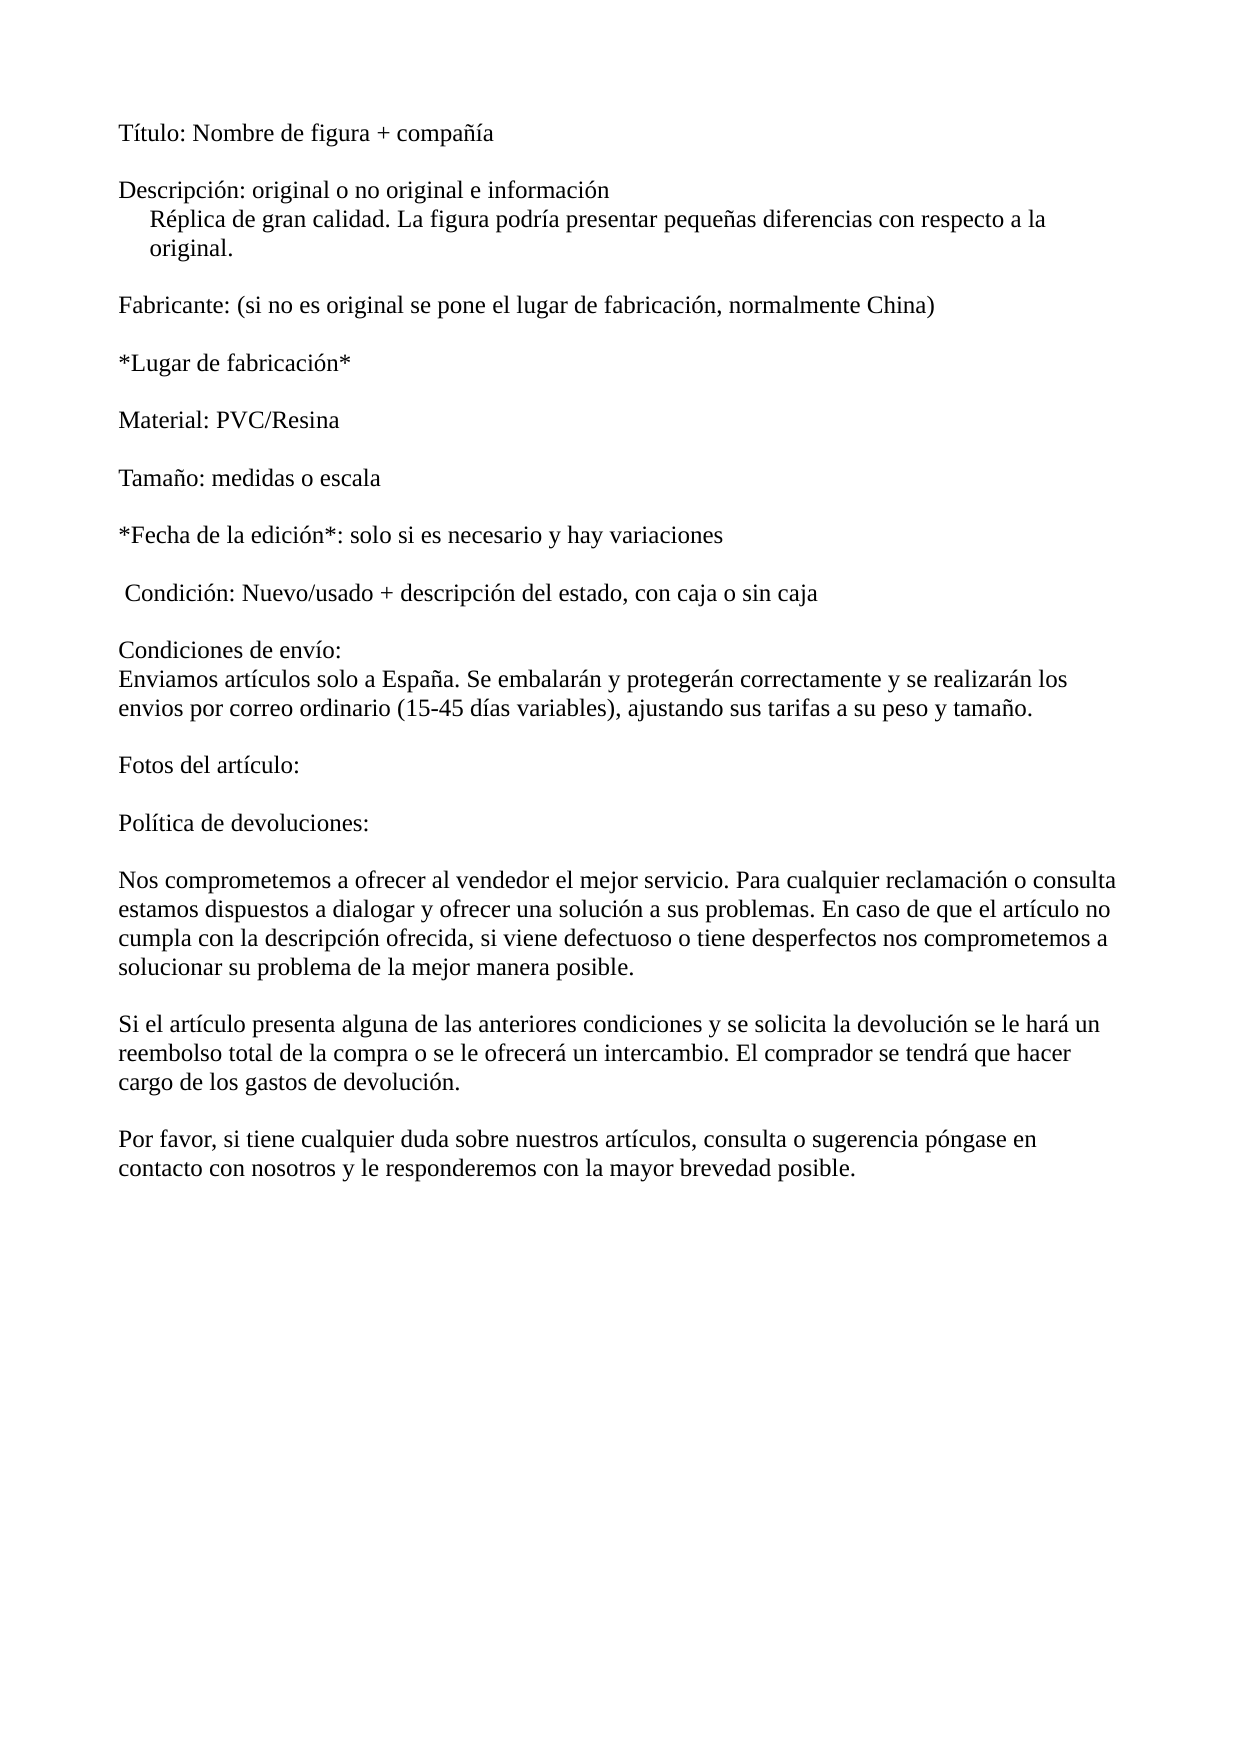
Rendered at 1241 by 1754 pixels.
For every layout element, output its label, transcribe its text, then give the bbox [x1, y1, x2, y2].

text Por favor, si tiene cualquier duda sobre nuestros artículos, consulta o sugerencia póngase en contacto con nosotros y le responderemos con la mayor brevedad posible. [118, 1124, 1122, 1182]
text Título: Nombre de figura + compañía [118, 118, 1122, 147]
text Política de devoluciones: [118, 808, 1122, 837]
text Réplica de gran calidad. La figura podría presentar pequeñas diferencias con respecto a la [118, 204, 1122, 233]
text *Lugar de fabricación* [118, 348, 1122, 377]
text Material: PVC/Resina [118, 406, 1122, 434]
text Enviamos artículos solo a España. Se embalarán y protegerán correctamente y se realizarán los envios por correo ordinario (15-45 días variables), ajustando sus tarifas a su peso y tamaño. [118, 664, 1122, 722]
text Fabricante: (si no es original se pone el lugar de fabricación, normalmente China) [118, 291, 1122, 319]
text Fotos del artículo: [118, 751, 1122, 779]
text Condiciones de envío: [118, 636, 1122, 664]
text Tamaño: medidas o escala [118, 463, 1122, 492]
text original. [118, 233, 1122, 262]
text Descripción: original o no original e información [118, 176, 1122, 204]
text Nos comprometemos a ofrecer al vendedor el mejor servicio. Para cualquier reclamación o consulta estamos dispuestos a dialogar y ofrecer una solución a sus problemas. En caso de que el artículo no cumpla con la descripción ofrecida, si viene defectuoso o tiene desperfectos nos comprometemos a solucionar su problema de la mejor manera posible. [118, 866, 1122, 981]
text Condición: Nuevo/usado + descripción del estado, con caja o sin caja [118, 578, 1122, 607]
text Si el artículo presenta alguna de las anteriores condiciones y se solicita la devolución se le hará un reembolso total de la compra o se le ofrecerá un intercambio. El comprador se tendrá que hacer cargo de los gastos de devolución. [118, 1009, 1122, 1096]
text *Fecha de la edición*: solo si es necesario y hay variaciones [118, 521, 1122, 549]
